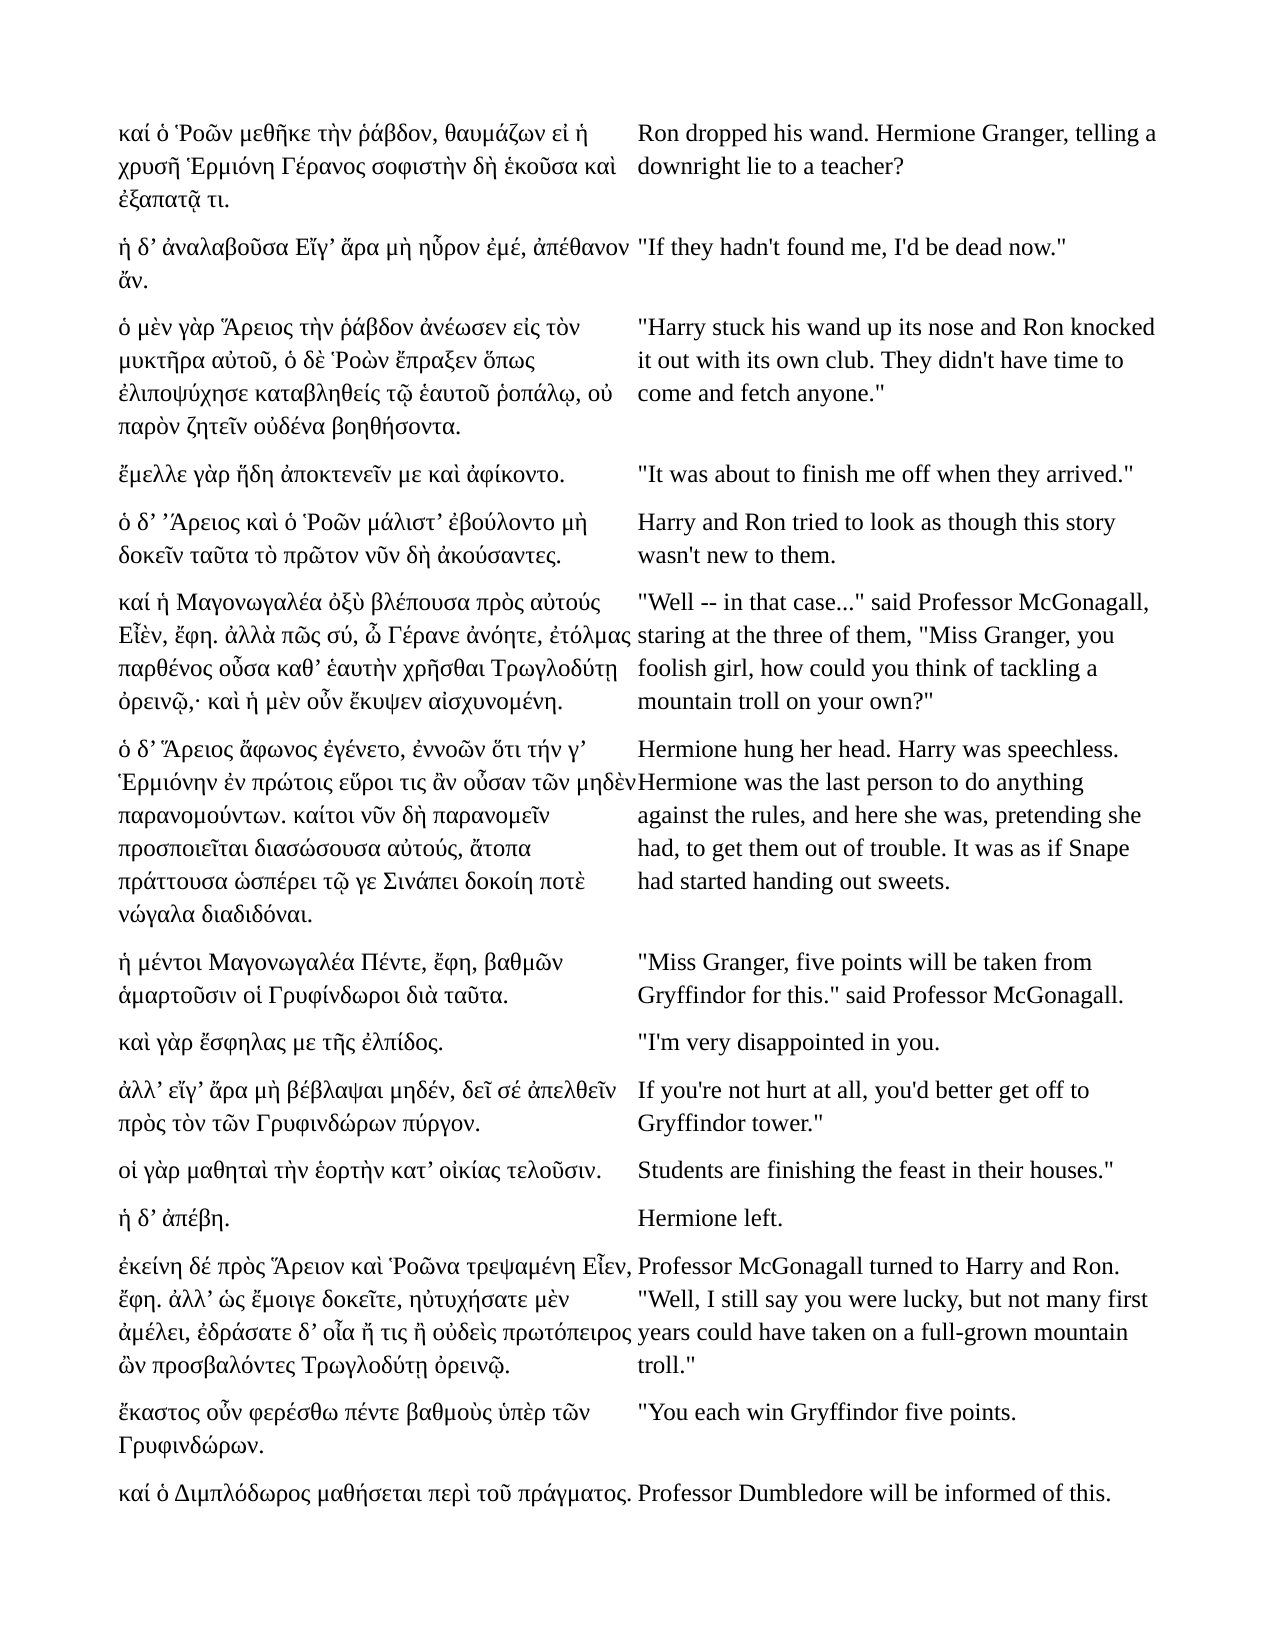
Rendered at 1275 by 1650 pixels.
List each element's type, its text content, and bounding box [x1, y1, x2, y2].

table_cell Harry and Ron tried to look as though this story wasn't new to them. [638, 507, 1157, 587]
table_cell καί ὁ Ῥοῶν μεθῆκε τὴν ῥάβδον, θαυμάζων εἰ ἡ χρυσῆ Ἑρμιόνη Γέρανος σοφιστὴν δὴ ἑκοῦσα καὶ ἐξαπατᾷ τι. [118, 118, 637, 232]
table_cell If you're not hurt at all, you'd better get off to Gryffindor tower." [638, 1075, 1157, 1156]
table_cell "I'm very disappointed in you. [638, 1027, 1157, 1075]
table_cell οἱ γὰρ μαθηταὶ τὴν ἑορτὴν κατ’ οἰκίας τελοῦσιν. [118, 1156, 637, 1203]
table_cell ὁ δ’ ’Άρειος καὶ ὁ Ῥοῶν μάλιστ’ ἐβούλοντο μὴ δοκεῖν ταῦτα τὸ πρῶτον νῦν δὴ ἀκούσαντες. [118, 507, 637, 587]
table_cell ἀλλ’ εἴγ’ ἄρα μὴ βέβλαψαι μηδέν, δεῖ σέ ἀπελθεῖν πρὸς τὸν τῶν Γρυφινδώρων πύργον. [118, 1075, 637, 1156]
table_cell "You each win Gryffindor five points. [638, 1398, 1157, 1478]
table_cell "Harry stuck his wand up its nose and Ron knocked it out with its own club. They didn't have time to come and fetch anyone." [638, 313, 1157, 459]
table_cell καὶ γὰρ ἔσφηλας με τῆς ἐλπίδος. [118, 1027, 637, 1075]
table_cell ἐκείνη δέ πρὸς Ἅρειον καὶ Ῥοῶνα τρεψαμένη Εἶεν, ἔφη. ἀλλ’ ὡς ἔμοιγε δοκεῖτε, ηὐτυχήσατε μὲν ἀμέλει, ἐδράσατε δ’ οἶα ἤ τις ἢ οὐδεὶς πρωτόπειρος ὢν προσβαλόντες Τρωγλοδύτῃ ὀρεινῷ. [118, 1251, 637, 1397]
table_cell ἔμελλε γὰρ ἥδη ἀποκτενεῖν με καὶ ἀφίκοντο. [118, 459, 637, 507]
table_cell ὁ δ’ Ἅρειος ἄφωνος ἐγένετο, ἐννοῶν ὅτι τήν γ’ Ἑρμιόνην ἐν πρώτοις εὕροι τις ἂν οὖσαν τῶν μηδὲν παρανομούντων. καίτοι νῦν δὴ παρανομεῖν προσποιεῖται διασώσουσα αὐτούς, ἄτοπα πράττουσα ὡσπέρει τῷ γε Σινάπει δοκοίη ποτὲ νώγαλα διαδιδόναι. [118, 734, 637, 947]
table_cell Hermione hung her head. Harry was speechless. Hermione was the last person to do anything against the rules, and here she was, pretending she had, to get them out of trouble. It was as if Snape had started handing out sweets. [638, 734, 1157, 947]
table_cell ἔκαστος οὖν φερέσθω πέντε βαθμοὺς ὑπὲρ τῶν Γρυφινδώρων. [118, 1398, 637, 1478]
table_cell Professor Dumbledore will be informed of this. [638, 1478, 1157, 1526]
table_cell "Well -- in that case..." said Professor McGonagall, staring at the three of them, "Miss Granger, you foolish girl, how could you think of tackling a mountain troll on your own?" [638, 587, 1157, 734]
table_cell Ron dropped his wand. Hermione Granger, telling a downright lie to a teacher? [638, 118, 1157, 232]
table_cell ὁ μὲν γὰρ Ἅρειος τὴν ῥάβδον ἀνέωσεν εἰς τὸν μυκτῆρα αὐτοῦ, ὁ δὲ Ῥοὼν ἔπραξεν ὅπως ἐλιποψύχησε καταβληθείς τῷ ἑαυτοῦ ῥοπάλῳ, οὐ παρὸν ζητεῖν οὐδένα βοηθήσοντα. [118, 313, 637, 459]
table_cell "If they hadn't found me, I'd be dead now." [638, 232, 1157, 312]
table_cell ἡ δ’ ἀναλαβοῦσα Εἴγ’ ἄρα μὴ ηὗρον ἐμέ, ἀπέθανον ἄν. [118, 232, 637, 312]
table_cell ἡ μέντοι Μαγονωγαλέα Πέντε, ἔφη, βαθμῶν ἁμαρτοῦσιν οἱ Γρυφίνδωροι διὰ ταῦτα. [118, 947, 637, 1027]
table_cell καί ὁ Διμπλόδωρος μαθήσεται περὶ τοῦ πράγματος. [118, 1478, 637, 1526]
table_cell Hermione left. [638, 1203, 1157, 1251]
table_cell ἡ δ’ ἀπέβη. [118, 1203, 637, 1251]
table_cell καί ἡ Μαγονωγαλέα ὀξὺ βλέπουσα πρὸς αὐτούς Εἶὲν, ἔφη. ἀλλὰ πῶς σύ, ὦ Γέρανε ἀνόητε, ἐτόλμας παρθένος οὖσα καθ’ ἑαυτὴν χρῆσθαι Τρωγλοδύτῃ ὀρεινῷ,· καὶ ἡ μὲν οὖν ἔκυψεν αἰσχυνομένη. [118, 587, 637, 734]
table_cell "It was about to finish me off when they arrived." [638, 459, 1157, 507]
table_cell Professor McGonagall turned to Harry and Ron. "Well, I still say you were lucky, but not many first years could have taken on a full-grown mountain troll." [638, 1251, 1157, 1397]
table_cell Students are finishing the feast in their houses." [638, 1156, 1157, 1203]
table_cell "Miss Granger, five points will be taken from Gryffindor for this." said Professor McGonagall. [638, 947, 1157, 1027]
